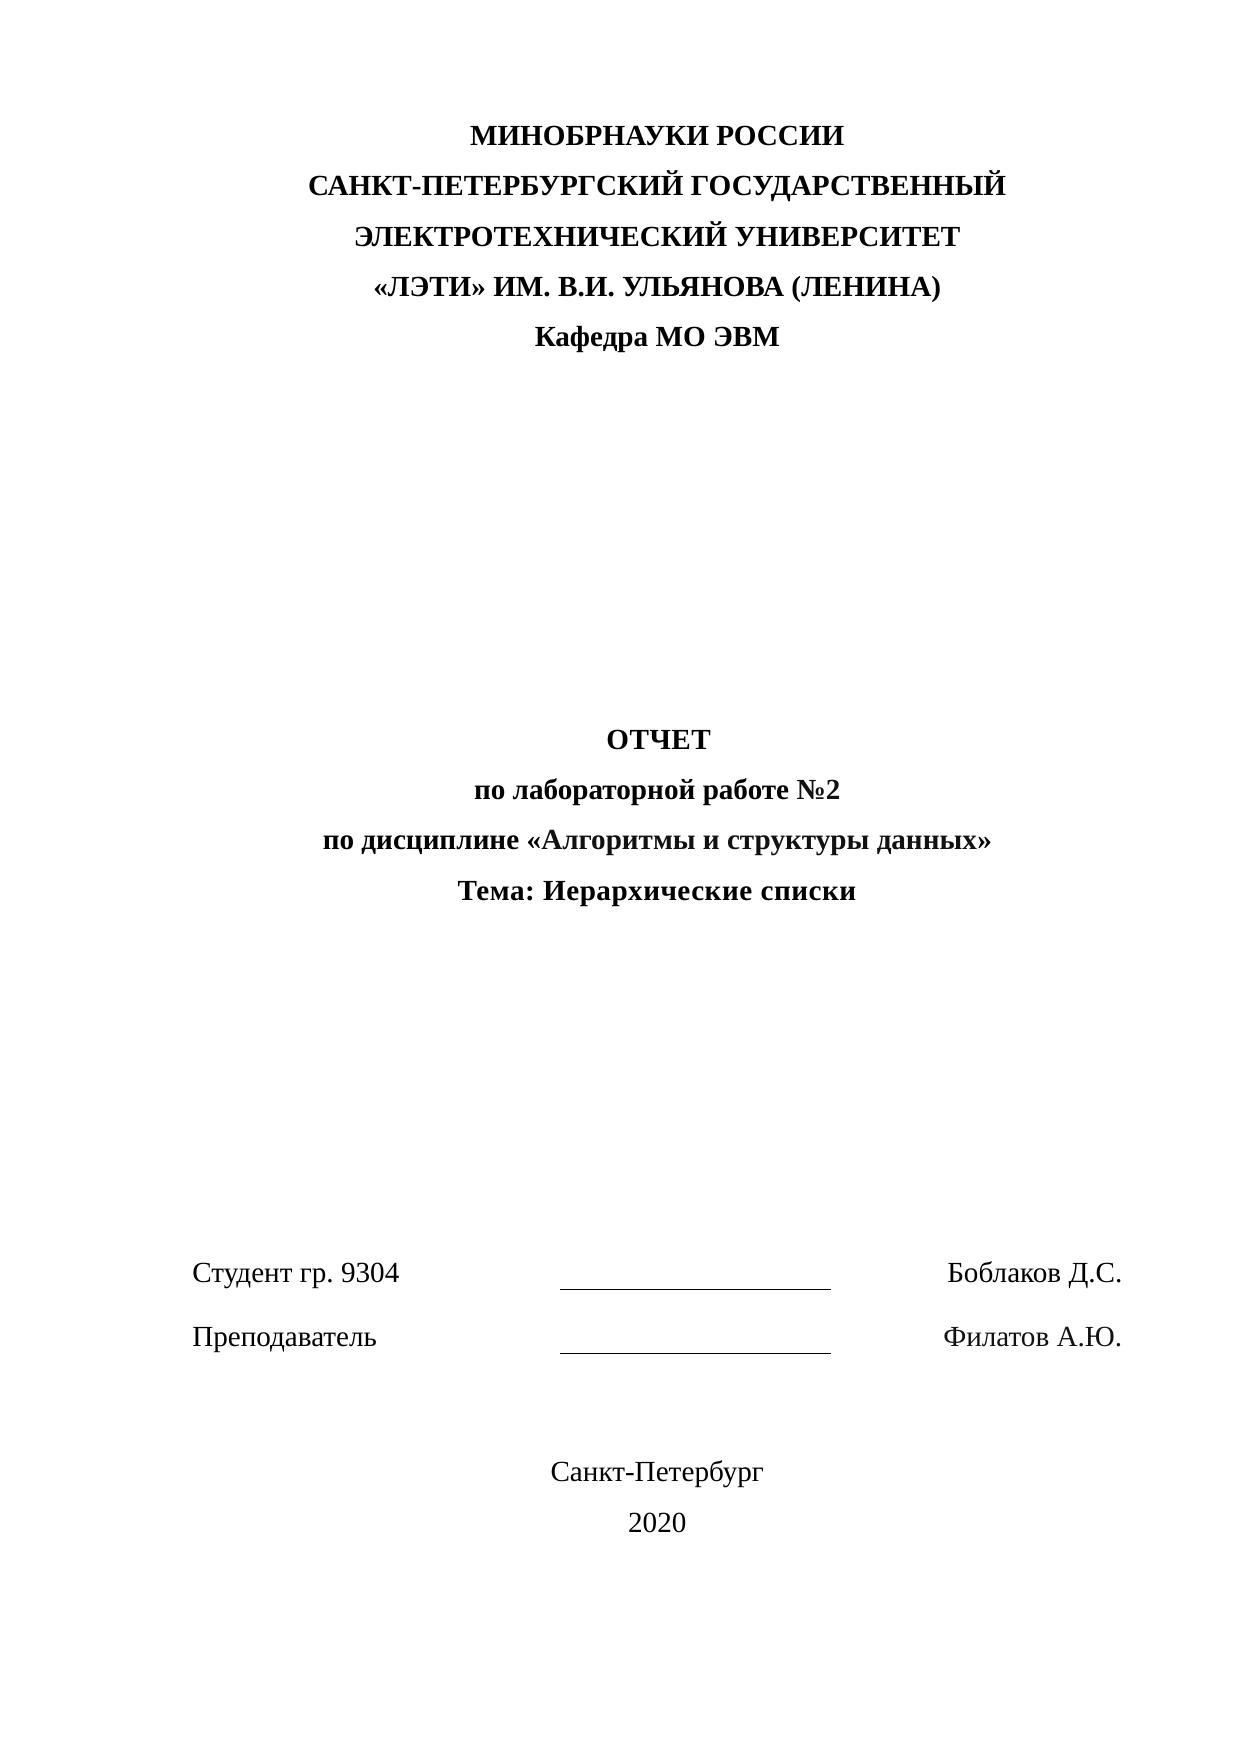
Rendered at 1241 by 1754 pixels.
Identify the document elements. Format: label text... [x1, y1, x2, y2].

table_cell [560, 1290, 831, 1353]
table_header Боблаков Д.С. [831, 1225, 1133, 1289]
text МИНОБРНАУКИ РОССИИ [118, 118, 1122, 152]
text 2020 [118, 1505, 1122, 1538]
table_cell Филатов А.Ю. [831, 1289, 1133, 1353]
table_header [560, 1225, 831, 1289]
text по дисциплине «Алгоритмы и структуры данных» [118, 822, 1122, 856]
text «ЛЭТИ» им. В.И. Ульянова (Ленина) [118, 269, 1122, 303]
table_header Студент гр. 9304 [107, 1225, 560, 1289]
text Кафедра МО ЭВМ [118, 319, 1122, 353]
text Санкт-Петербург [118, 1454, 1122, 1488]
text Тема: Иерархические списки [118, 873, 1122, 906]
text Санкт-Петербургский государственный [118, 168, 1122, 202]
text отчет [118, 722, 1122, 755]
text электротехнический университет [118, 219, 1122, 252]
text по лабораторной работе №2 [118, 772, 1122, 806]
table_cell Преподаватель [107, 1289, 560, 1353]
